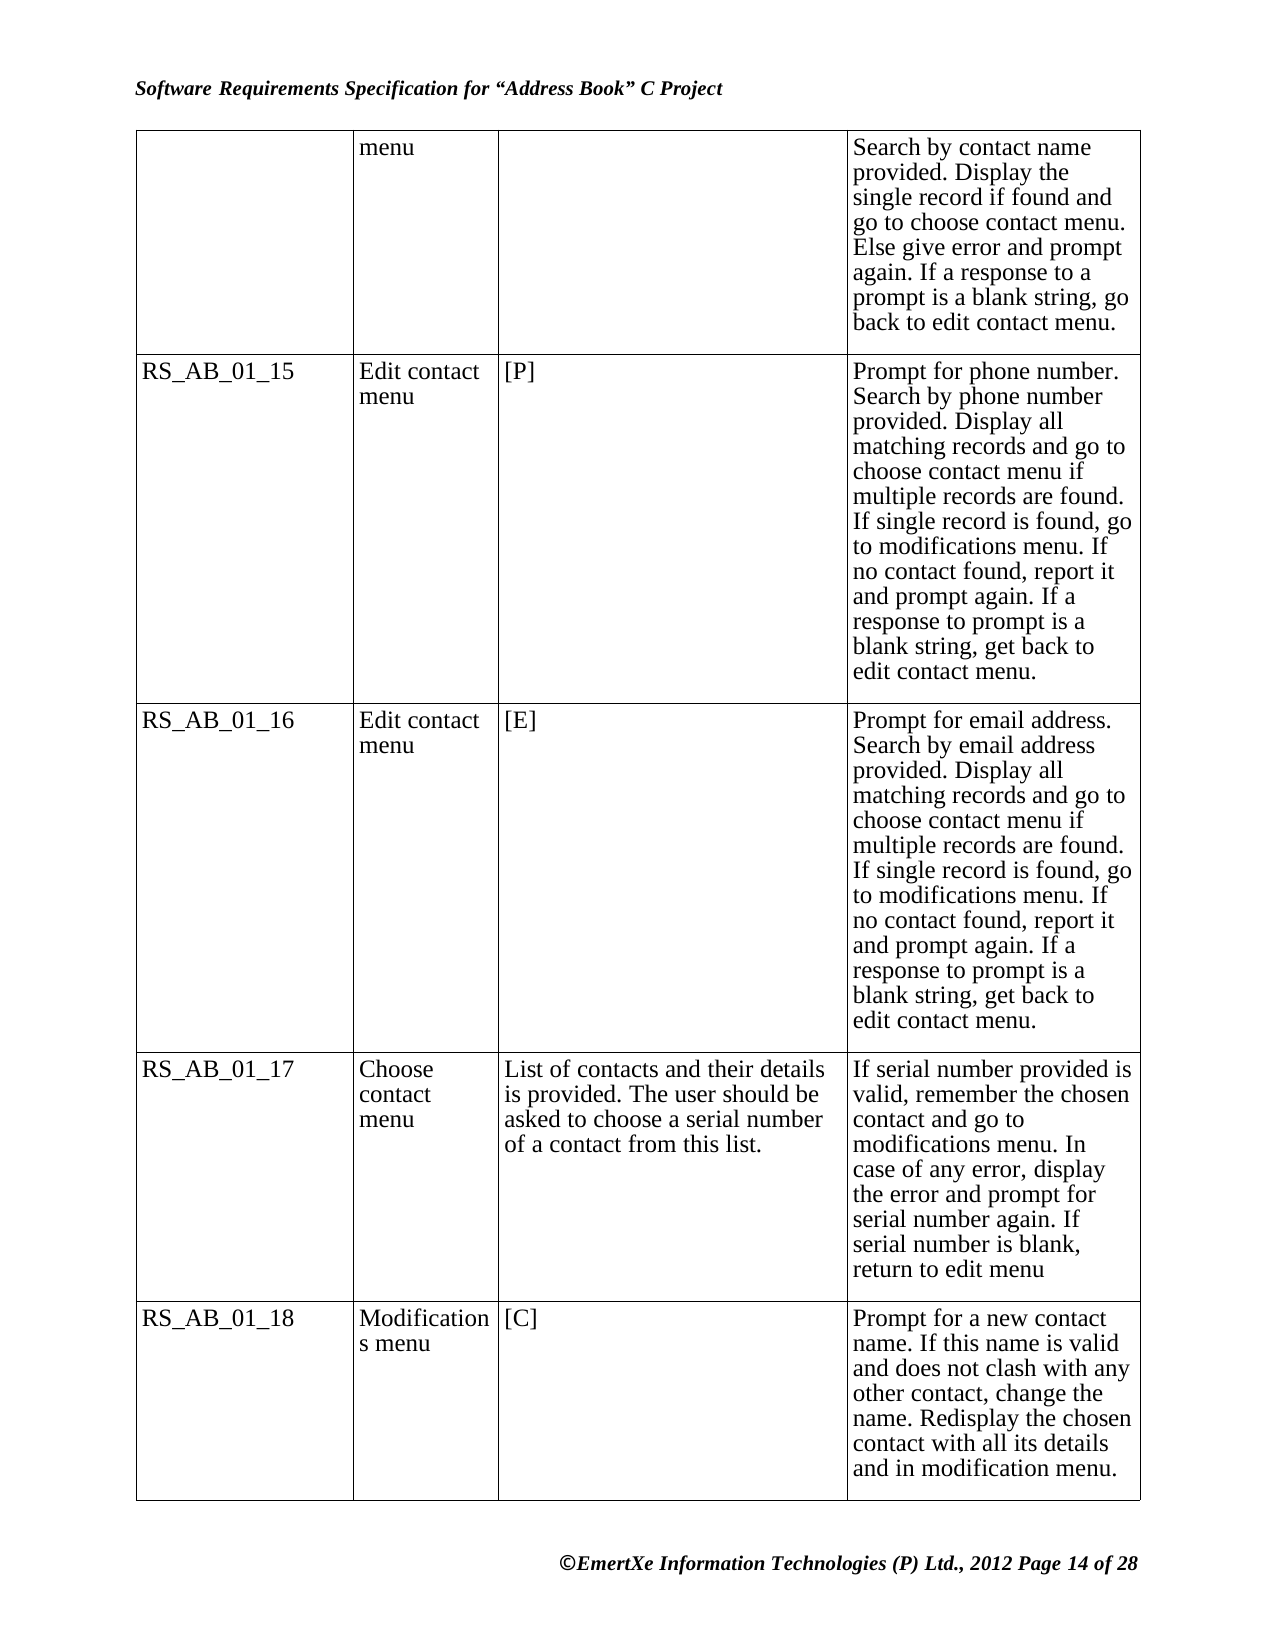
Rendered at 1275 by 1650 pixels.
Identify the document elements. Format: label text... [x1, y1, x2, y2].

table_cell RS_AB_01_15 [137, 355, 353, 703]
table_cell [P] [499, 355, 847, 703]
table_cell Modifications menu [354, 1302, 498, 1500]
table_cell [E] [499, 704, 847, 1052]
table_cell RS_AB_01_18 [137, 1302, 353, 1500]
table_cell [C] [499, 1302, 847, 1500]
table_cell RS_AB_01_17 [137, 1053, 353, 1301]
table_cell List of contacts and their details is provided. The user should be asked to choose a serial number of a contact from this list. [499, 1053, 847, 1301]
table_cell [499, 131, 847, 353]
table_cell Prompt for phone number. Search by phone number provided. Display all matching records and go to choose contact menu if multiple records are found. If single record is found, go to modifications menu. If no contact found, report it and prompt again. If a response to prompt is a blank string, get back to edit contact menu. [848, 355, 1140, 703]
table_cell Edit contact menu [354, 704, 498, 1052]
table_cell menu [354, 131, 498, 353]
table_cell Search by contact name provided. Display the single record if found and go to choose contact menu. Else give error and prompt again. If a response to a prompt is a blank string, go back to edit contact menu. [848, 131, 1140, 353]
table_cell Choose contact menu [354, 1053, 498, 1301]
table_cell [137, 131, 353, 353]
table_cell If serial number provided is valid, remember the chosen contact and go to modifications menu. In case of any error, display the error and prompt for serial number again. If serial number is blank, return to edit menu [848, 1053, 1140, 1301]
table_cell Prompt for a new contact name. If this name is valid and does not clash with any other contact, change the name. Redisplay the chosen contact with all its details and in modification menu. [848, 1302, 1140, 1500]
table_cell Edit contact menu [354, 355, 498, 703]
table_cell Prompt for email address. Search by email address provided. Display all matching records and go to choose contact menu if multiple records are found. If single record is found, go to modifications menu. If no contact found, report it and prompt again. If a response to prompt is a blank string, get back to edit contact menu. [848, 704, 1140, 1052]
table_cell RS_AB_01_16 [137, 704, 353, 1052]
